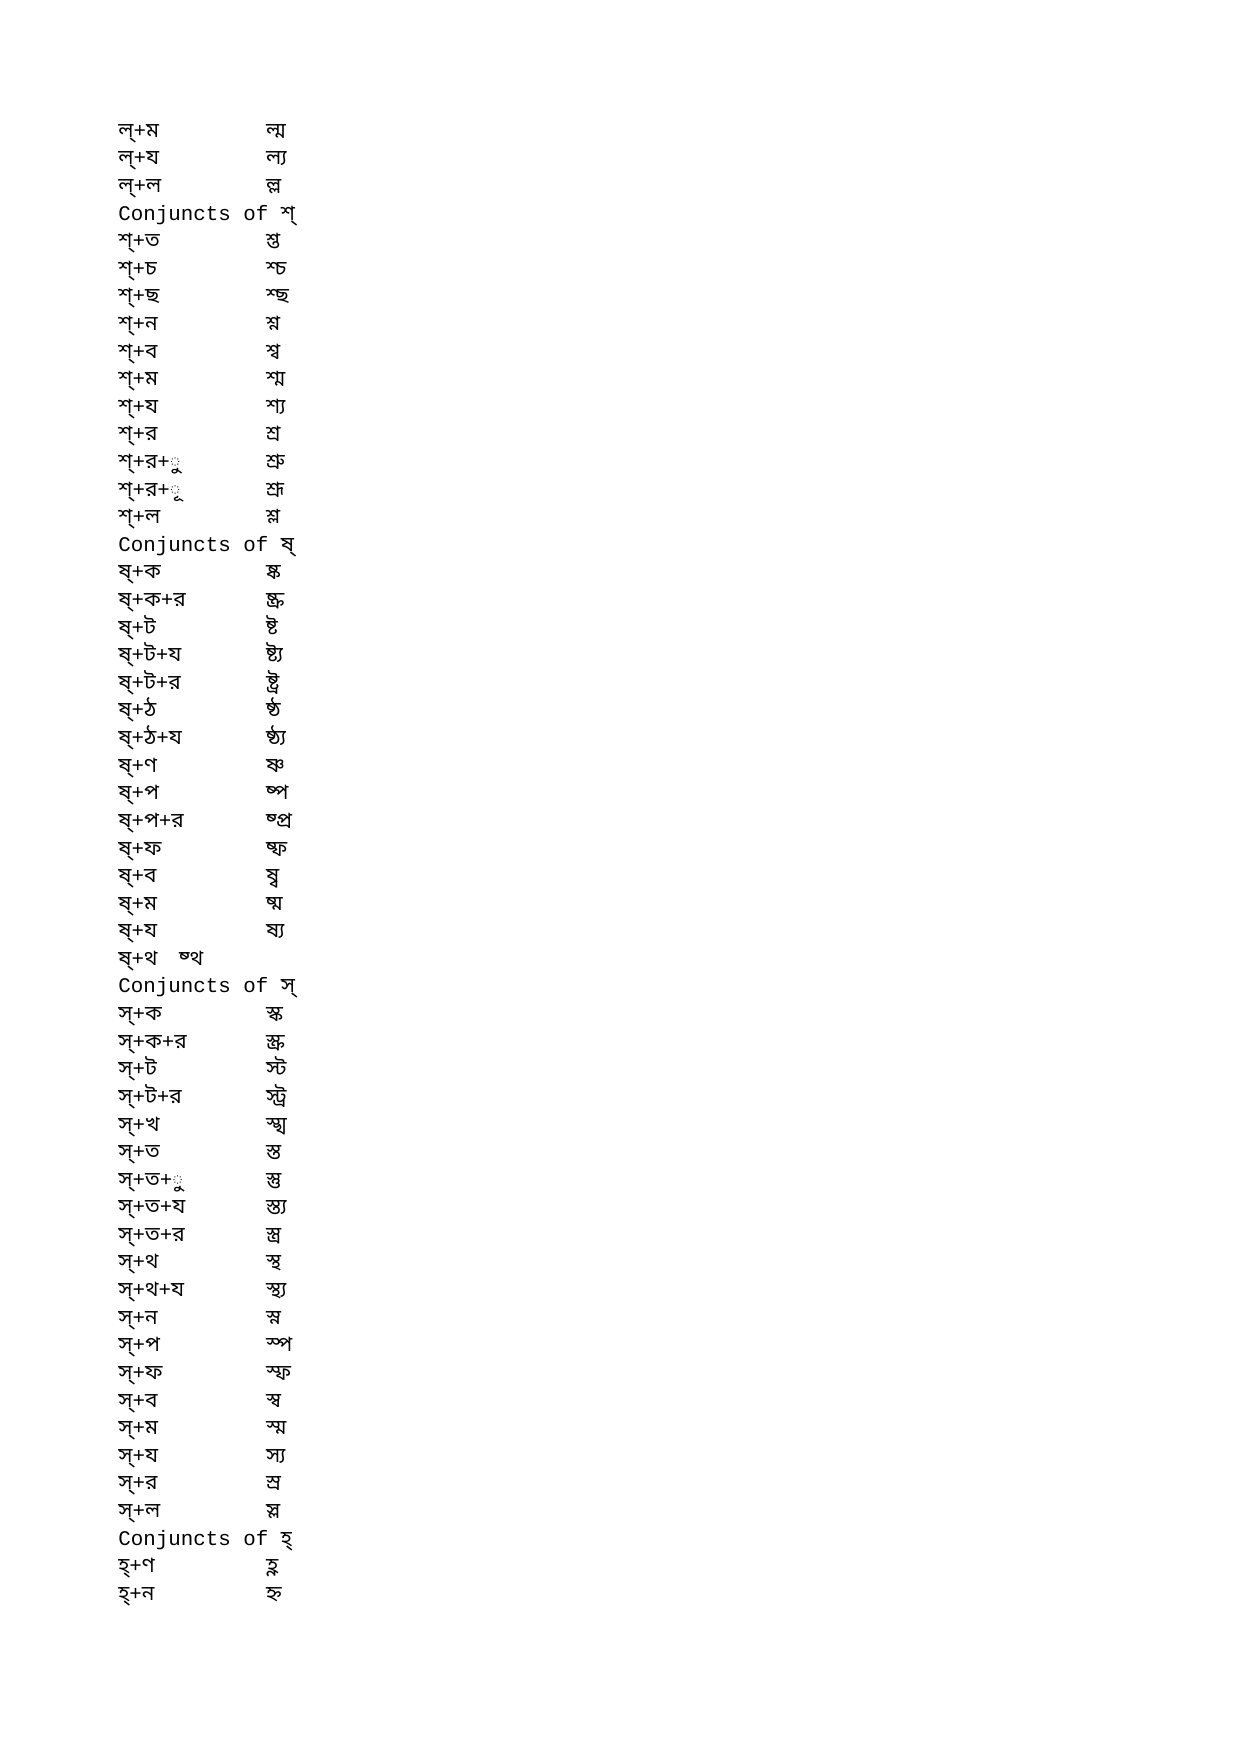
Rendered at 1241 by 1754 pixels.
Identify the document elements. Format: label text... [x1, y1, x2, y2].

text স্‌+ল স্ল [118, 1498, 1122, 1526]
text শ্+র+ূ শ্রূ [118, 477, 1122, 504]
text শ্‌+ছ শ্ছ [118, 284, 1122, 311]
text স্‌+ট+র স্ট্র [118, 1084, 1122, 1112]
text স্‌+ম স্ম [118, 1416, 1122, 1443]
text ষ্‌+প+র ষ্প্র [118, 808, 1122, 836]
text স্‌+ত+য স্ত্য [118, 1195, 1122, 1222]
text শ্‌+ন শ্ন [118, 311, 1122, 339]
text Conjuncts of হ্‌ [118, 1526, 1122, 1553]
text স্‌+থ স্থ [118, 1250, 1122, 1277]
text ষ্‌+ট+র ষ্ট্র [118, 670, 1122, 698]
text ষ্‌+য ষ্য [118, 919, 1122, 946]
text ষ্‌+ফ ষ্ফ [118, 836, 1122, 863]
text Conjuncts of ষ্‌ [118, 532, 1122, 560]
text শ্‌+চ শ্চ [118, 256, 1122, 284]
text স্‌+ট স্ট [118, 1057, 1122, 1084]
text স্‌+প স্প [118, 1333, 1122, 1360]
text ষ্‌+ম ষ্ম [118, 891, 1122, 919]
text ষ্‌+ট+য ষ্ট্য [118, 643, 1122, 670]
text স্‌+ব স্ব [118, 1388, 1122, 1416]
text স্‌+খ স্খ [118, 1112, 1122, 1139]
text স্‌+ক স্ক [118, 1001, 1122, 1029]
text ষ্‌+ণ ষ্ণ [118, 753, 1122, 781]
text শ্‌+ম শ্ম [118, 367, 1122, 394]
text ল্‌+ল ল্ল [118, 173, 1122, 201]
text স্‌+ফ স্ফ [118, 1360, 1122, 1388]
text ষ্‌+ঠ+য ষ্ঠ্য [118, 725, 1122, 753]
text ষ্+থ ষ্থ [118, 946, 1122, 974]
text শ্‌+ব শ্ব [118, 339, 1122, 367]
text স্‌+ত+র স্ত্র [118, 1222, 1122, 1250]
text ষ্‌+প ষ্প [118, 781, 1122, 808]
text ষ্‌+ট ষ্ট [118, 615, 1122, 643]
text শ্‌+ল শ্ল [118, 504, 1122, 532]
text ষ্‌+ব ষ্ব [118, 863, 1122, 891]
text শ্‌+ত শ্ত [118, 228, 1122, 256]
text স্‌+র স্র [118, 1471, 1122, 1498]
text স্‌+থ+য স্থ্য [118, 1277, 1122, 1305]
text ষ্‌+ক+র ষ্ক্র [118, 587, 1122, 615]
text শ্‌+য শ্য [118, 394, 1122, 422]
text ল্‌+ম ল্ম [118, 118, 1122, 146]
text স্‌+ন স্ন [118, 1305, 1122, 1333]
text স্‌+য স্য [118, 1443, 1122, 1471]
text ষ্‌+ঠ ষ্ঠ [118, 698, 1122, 725]
text হ্‌+ণ হ্ণ [118, 1553, 1122, 1581]
text শ্‌+র শ্র [118, 422, 1122, 449]
text হ্‌+ন হ্ন [118, 1581, 1122, 1609]
text ষ্‌+ক ষ্ক [118, 560, 1122, 587]
text স্‌+ত স্ত [118, 1139, 1122, 1167]
text Conjuncts of স্ [118, 974, 1122, 1001]
text স্‌+ক+র স্ক্র [118, 1029, 1122, 1057]
text শ্+র+ু শ্রু [118, 449, 1122, 477]
text স্+ত+ু স্তু [118, 1167, 1122, 1195]
text ল্‌+য ল্য [118, 146, 1122, 173]
text Conjuncts of শ্‌ [118, 201, 1122, 228]
